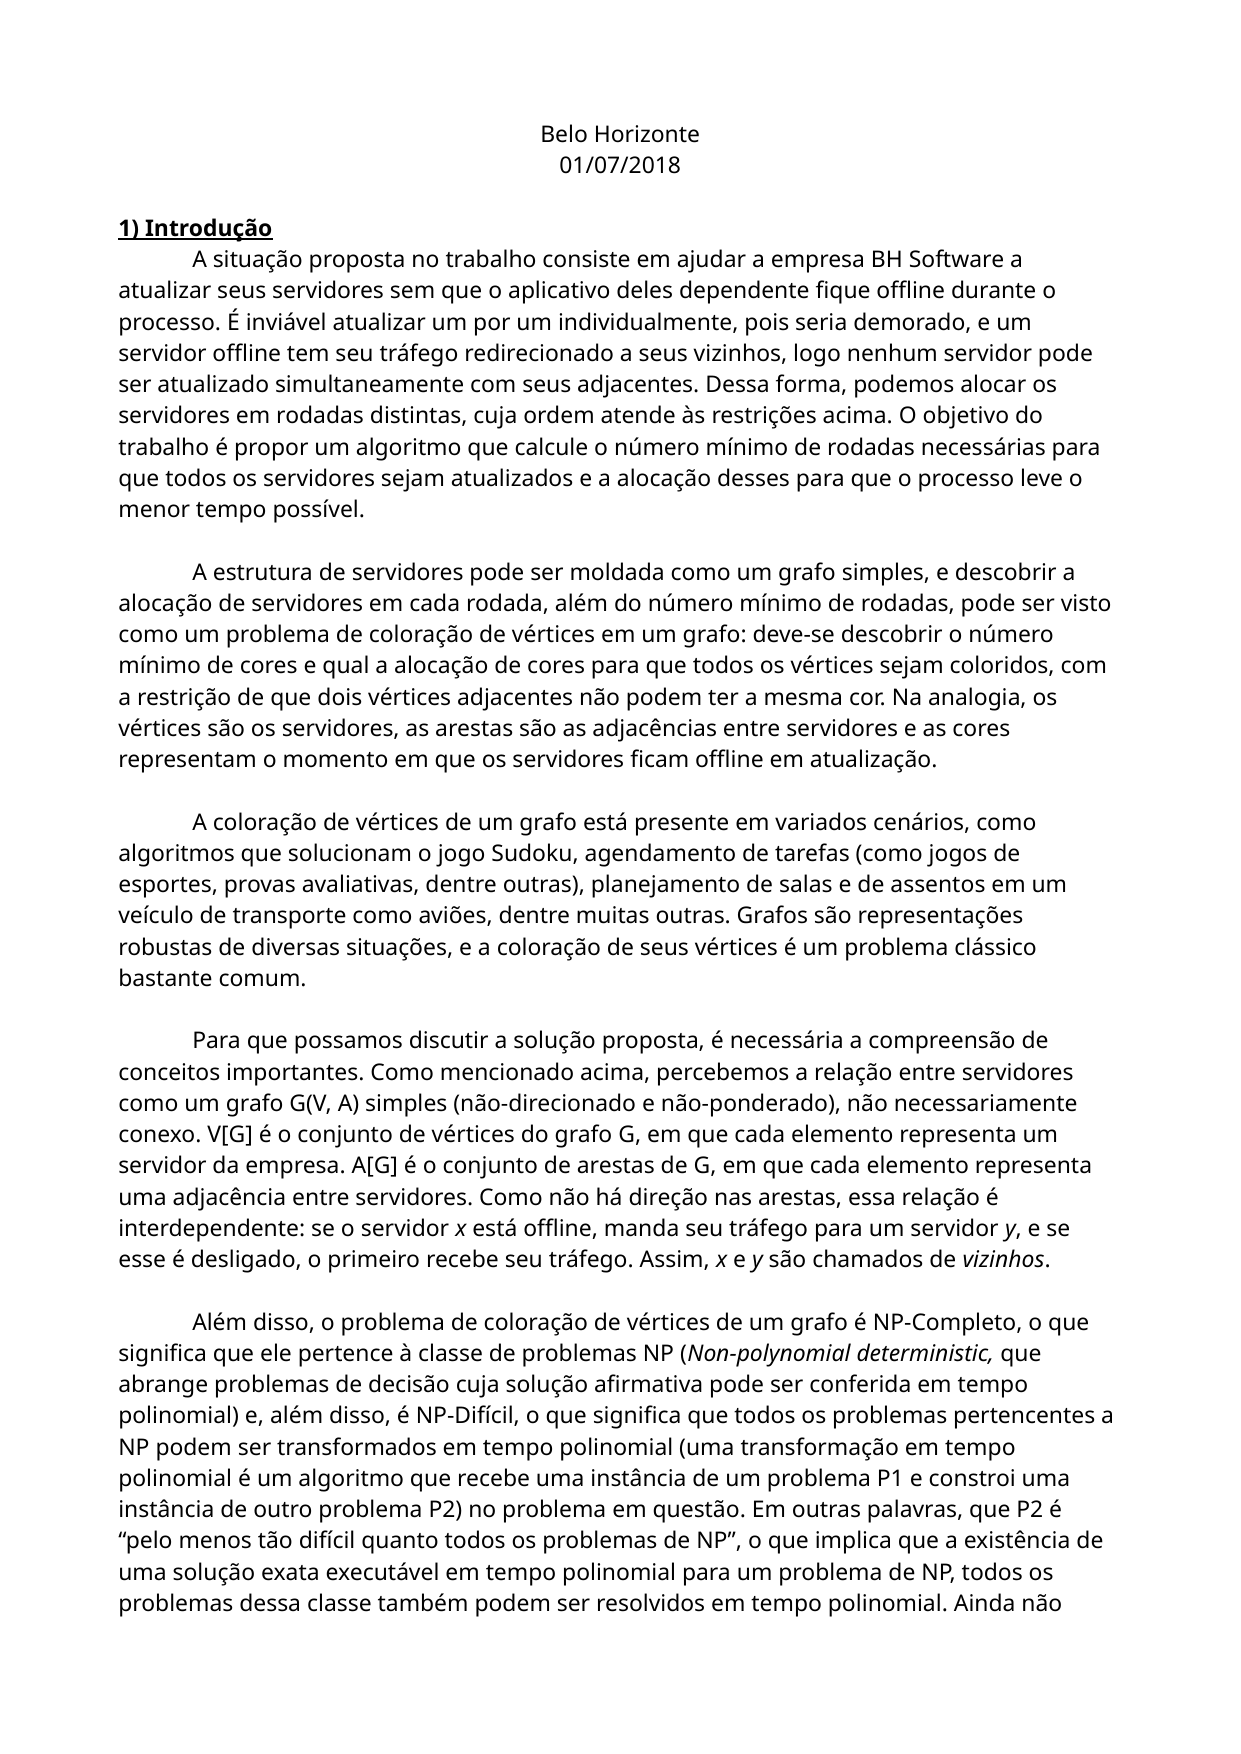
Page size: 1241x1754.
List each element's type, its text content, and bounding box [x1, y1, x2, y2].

text 1) Introdução [118, 212, 1122, 243]
text Belo Horizonte [118, 118, 1122, 149]
text A situação proposta no trabalho consiste em ajudar a empresa BH Software a atualizar seus servidores sem que o aplicativo deles dependente fique offline durante o processo. É inviável atualizar um por um individualmente, pois seria demorado, e um servidor offline tem seu tráfego redirecionado a seus vizinhos, logo nenhum servidor pode ser atualizado simultaneamente com seus adjacentes. Dessa forma, podemos alocar os servidores em rodadas distintas, cuja ordem atende às restrições acima. O objetivo do trabalho é propor um algoritmo que calcule o número mínimo de rodadas necessárias para que todos os servidores sejam atualizados e a alocação desses para que o processo leve o menor tempo possível. [118, 243, 1122, 556]
text 01/07/2018 [118, 149, 1122, 181]
text Além disso, o problema de coloração de vértices de um grafo é NP-Completo, o que significa que ele pertence à classe de problemas NP (Non-polynomial deterministic, que abrange problemas de decisão cuja solução afirmativa pode ser conferida em tempo polinomial) e, além disso, é NP-Difícil, o que significa que todos os problemas pertencentes a NP podem ser transformados em tempo polinomial (uma transformação em tempo polinomial é um algoritmo que recebe uma instância de um problema P1 e constroi uma instância de outro problema P2) no problema em questão. Em outras palavras, que P2 é “pelo menos tão difícil quanto todos os problemas de NP”, o que implica que a existência de uma solução exata executável em tempo polinomial para um problema de NP, todos os problemas dessa classe também podem ser resolvidos em tempo polinomial. Ainda não [118, 1306, 1122, 1618]
text A coloração de vértices de um grafo está presente em variados cenários, como algoritmos que solucionam o jogo Sudoku, agendamento de tarefas (como jogos de esportes, provas avaliativas, dentre outras), planejamento de salas e de assentos em um veículo de transporte como aviões, dentre muitas outras. Grafos são representações robustas de diversas situações, e a coloração de seus vértices é um problema clássico bastante comum. Para que possamos discutir a solução proposta, é necessária a compreensão de conceitos importantes. Como mencionado acima, percebemos a relação entre servidores como um grafo G(V, A) simples (não-direcionado e não-ponderado), não necessariamente conexo. V[G] é o conjunto de vértices do grafo G, em que cada elemento representa um servidor da empresa. A[G] é o conjunto de arestas de G, em que cada elemento representa uma adjacência entre servidores. Como não há direção nas arestas, essa relação é interdependente: se o servidor x está offline, manda seu tráfego para um servidor y, e se esse é desligado, o primeiro recebe seu tráfego. Assim, x e y são chamados de vizinhos. [118, 806, 1122, 1274]
text A estrutura de servidores pode ser moldada como um grafo simples, e descobrir a alocação de servidores em cada rodada, além do número mínimo de rodadas, pode ser visto como um problema de coloração de vértices em um grafo: deve-se descobrir o número mínimo de cores e qual a alocação de cores para que todos os vértices sejam coloridos, com a restrição de que dois vértices adjacentes não podem ter a mesma cor. Na analogia, os vértices são os servidores, as arestas são as adjacências entre servidores e as cores representam o momento em que os servidores ficam offline em atualização. [118, 556, 1122, 774]
